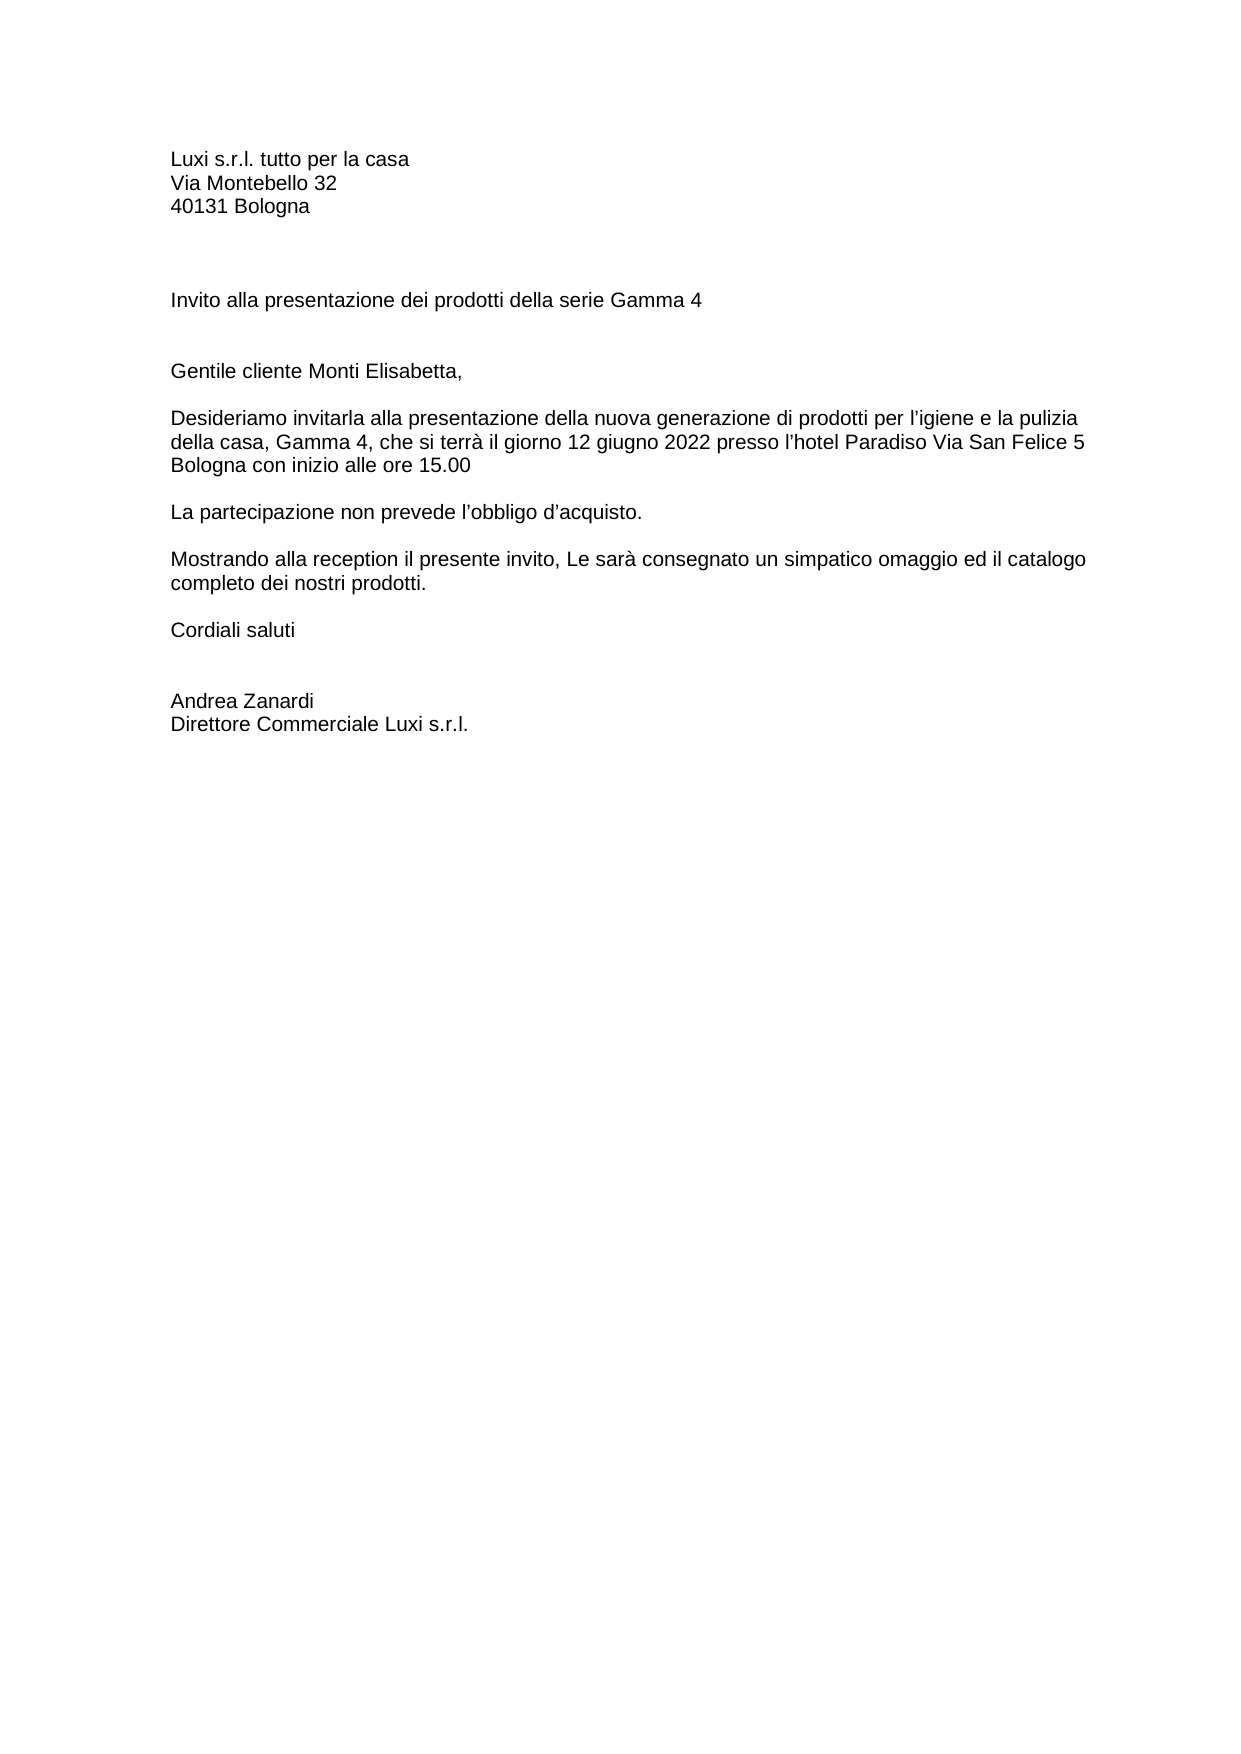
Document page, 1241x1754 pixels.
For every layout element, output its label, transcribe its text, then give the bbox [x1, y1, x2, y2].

text Invito alla presentazione dei prodotti della serie Gamma 4 [170, 289, 1125, 312]
text Via Montebello 32 [170, 171, 1125, 195]
text Andrea Zanardi [170, 689, 1125, 713]
text La partecipazione non prevede l’obbligo d’acquisto. [170, 501, 1125, 524]
text Luxi s.r.l. tutto per la casa [170, 148, 1125, 171]
text Gentile cliente Monti Elisabetta, [170, 359, 1125, 383]
text 40131 Bologna [170, 195, 1125, 218]
text Direttore Commerciale Luxi s.r.l. [170, 713, 1125, 736]
text Cordiali saluti [170, 618, 1125, 642]
text Mostrando alla reception il presente invito, Le sarà consegnato un simpatico omaggio ed il catalogo completo dei nostri prodotti. [170, 548, 1125, 595]
text Desideriamo invitarla alla presentazione della nuova generazione di prodotti per l’igiene e la pulizia della casa, Gamma 4, che si terrà il giorno 12 giugno 2022 presso l’hotel Paradiso Via San Felice 5 Bologna con inizio alle ore 15.00 [170, 407, 1125, 477]
